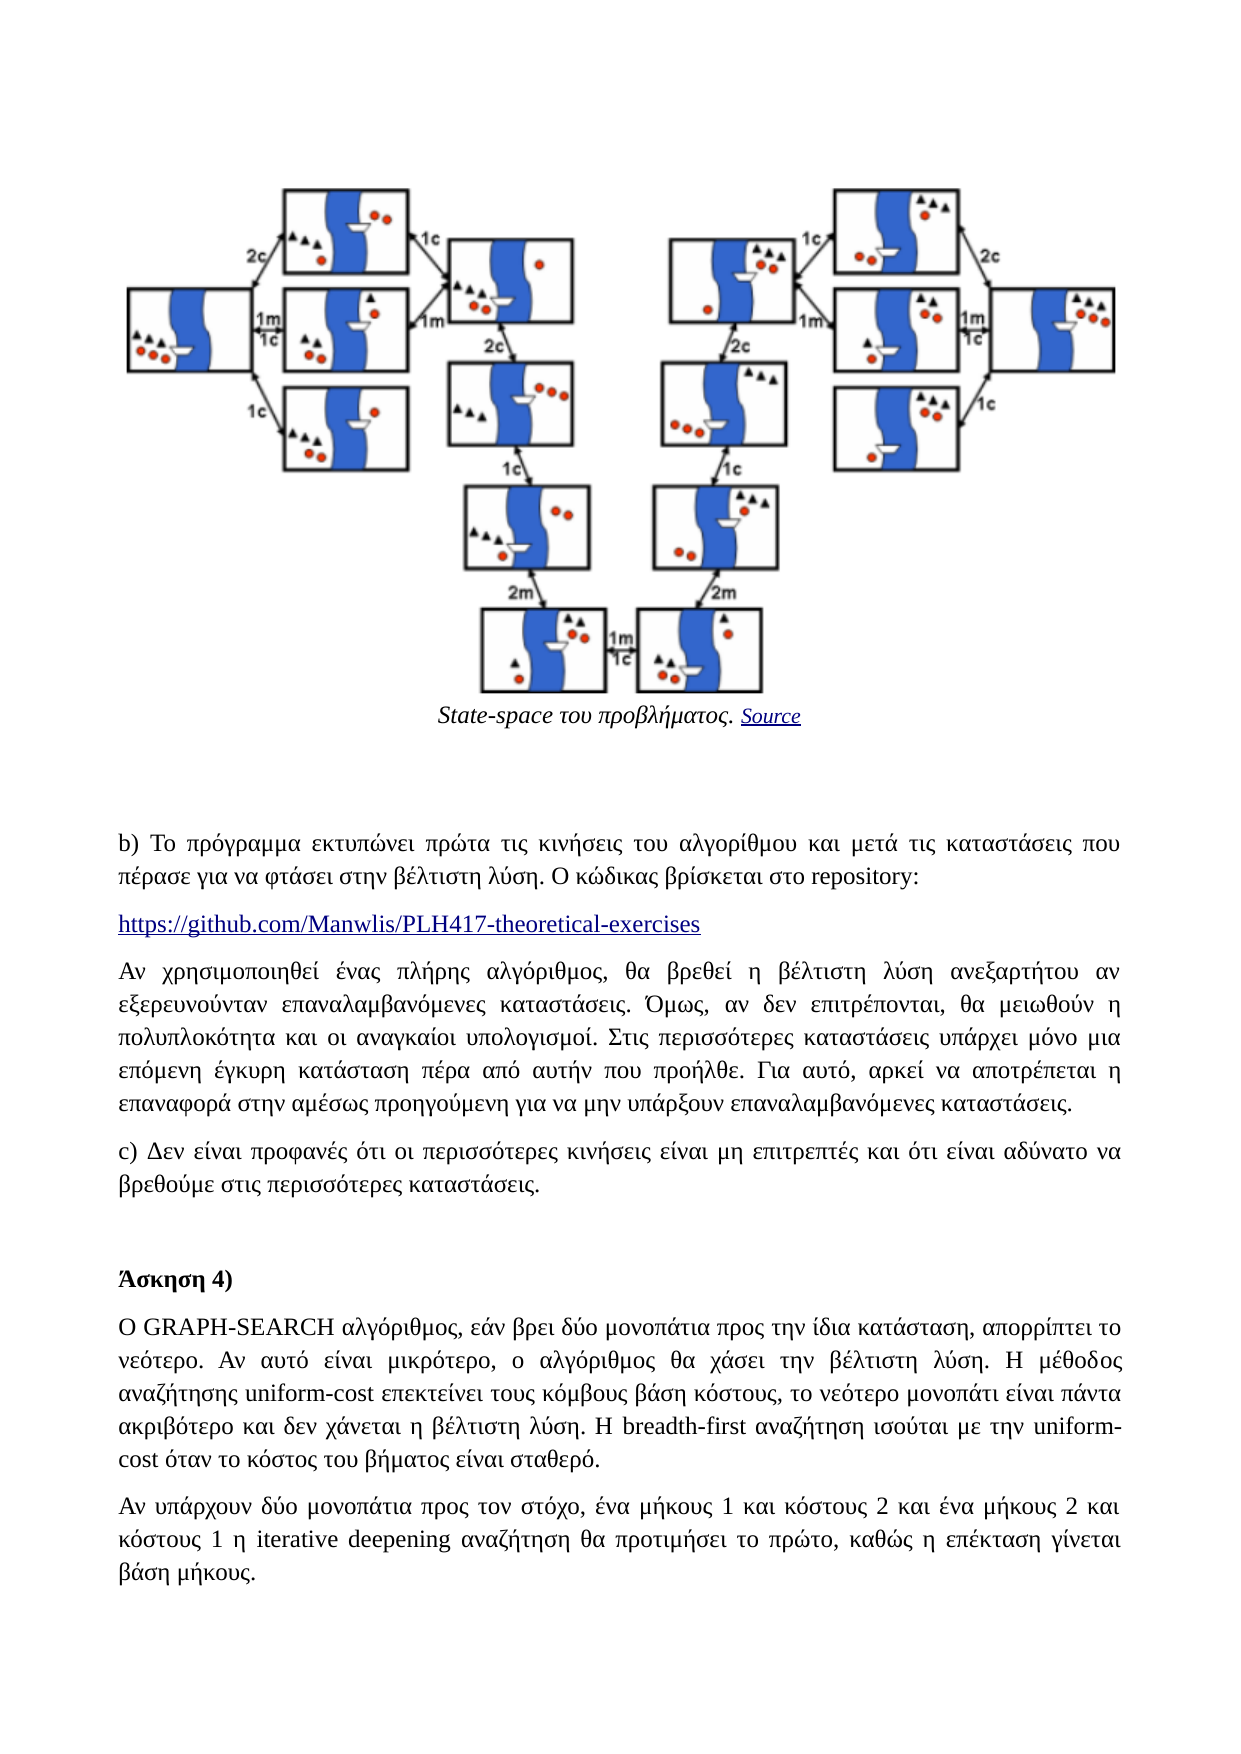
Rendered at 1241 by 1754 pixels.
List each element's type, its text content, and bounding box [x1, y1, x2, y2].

picture [118, 178, 1123, 695]
text Αν υπάρχουν δύο μονοπάτια προς τον στόχο, ένα μήκους 1 και κόστους 2 και ένα μήκους 2 και κόστους 1 η iterative deepening αναζήτηση θα προτιμήσει το πρώτο, καθώς η επέκταση γίνεται βάση μήκους. [118, 1491, 1122, 1586]
text Αν χρησιμοποιηθεί ένας πλήρης αλγόριθμος, θα βρεθεί η βέλτιστη λύση ανεξαρτήτου αν εξερευνούνταν επαναλαμβανόμενες καταστάσεις. Όμως, αν δεν επιτρέπονται, θα μειωθούν η πολυπλοκότητα και οι αναγκαίοι υπολογισμοί. Στις περισσότερες καταστάσεις υπάρχει μόνο μια επόμενη έγκυρη κατάσταση πέρα από αυτήν που προήλθε. Για αυτό, αρκεί να αποτρέπεται η επαναφορά στην αμέσως προηγούμενη για να μην υπάρξουν επαναλαμβανόμενες καταστάσεις. [118, 956, 1122, 1117]
text State-space του προβλήματος. Source [118, 695, 1122, 728]
text Άσκηση 4) [118, 1264, 1122, 1293]
text b) Το πρόγραμμα εκτυπώνει πρώτα τις κινήσεις του αλγορίθμου και μετά τις καταστάσεις που πέρασε για να φτάσει στην βέλτιστη λύση. Ο κώδικας βρίσκεται στο repository: [118, 828, 1122, 890]
text https://github.com/Manwlis/PLH417-theoretical-exercises [118, 909, 1122, 937]
text Ο GRAPH-SEARCH αλγόριθμος, εάν βρει δύο μονοπάτια προς την ίδια κατάσταση, απορρίπτει το νεότερο. Αν αυτό είναι μικρότερο, ο αλγόριθμος θα χάσει την βέλτιστη λύση. Η μέθοδος αναζήτησης uniform-cost επεκτείνει τους κόμβους βάση κόστους, το νεότερο μονοπάτι είναι πάντα ακριβότερο και δεν χάνεται η βέλτιστη λύση. Η breadth-first αναζήτηση ισούται με την uniform-cost όταν το κόστος του βήματος είναι σταθερό. [118, 1312, 1122, 1473]
text c) Δεν είναι προφανές ότι οι περισσότερες κινήσεις είναι μη επιτρεπτές και ότι είναι αδύνατο να βρεθούμε στις περισσότερες καταστάσεις. [118, 1136, 1122, 1198]
